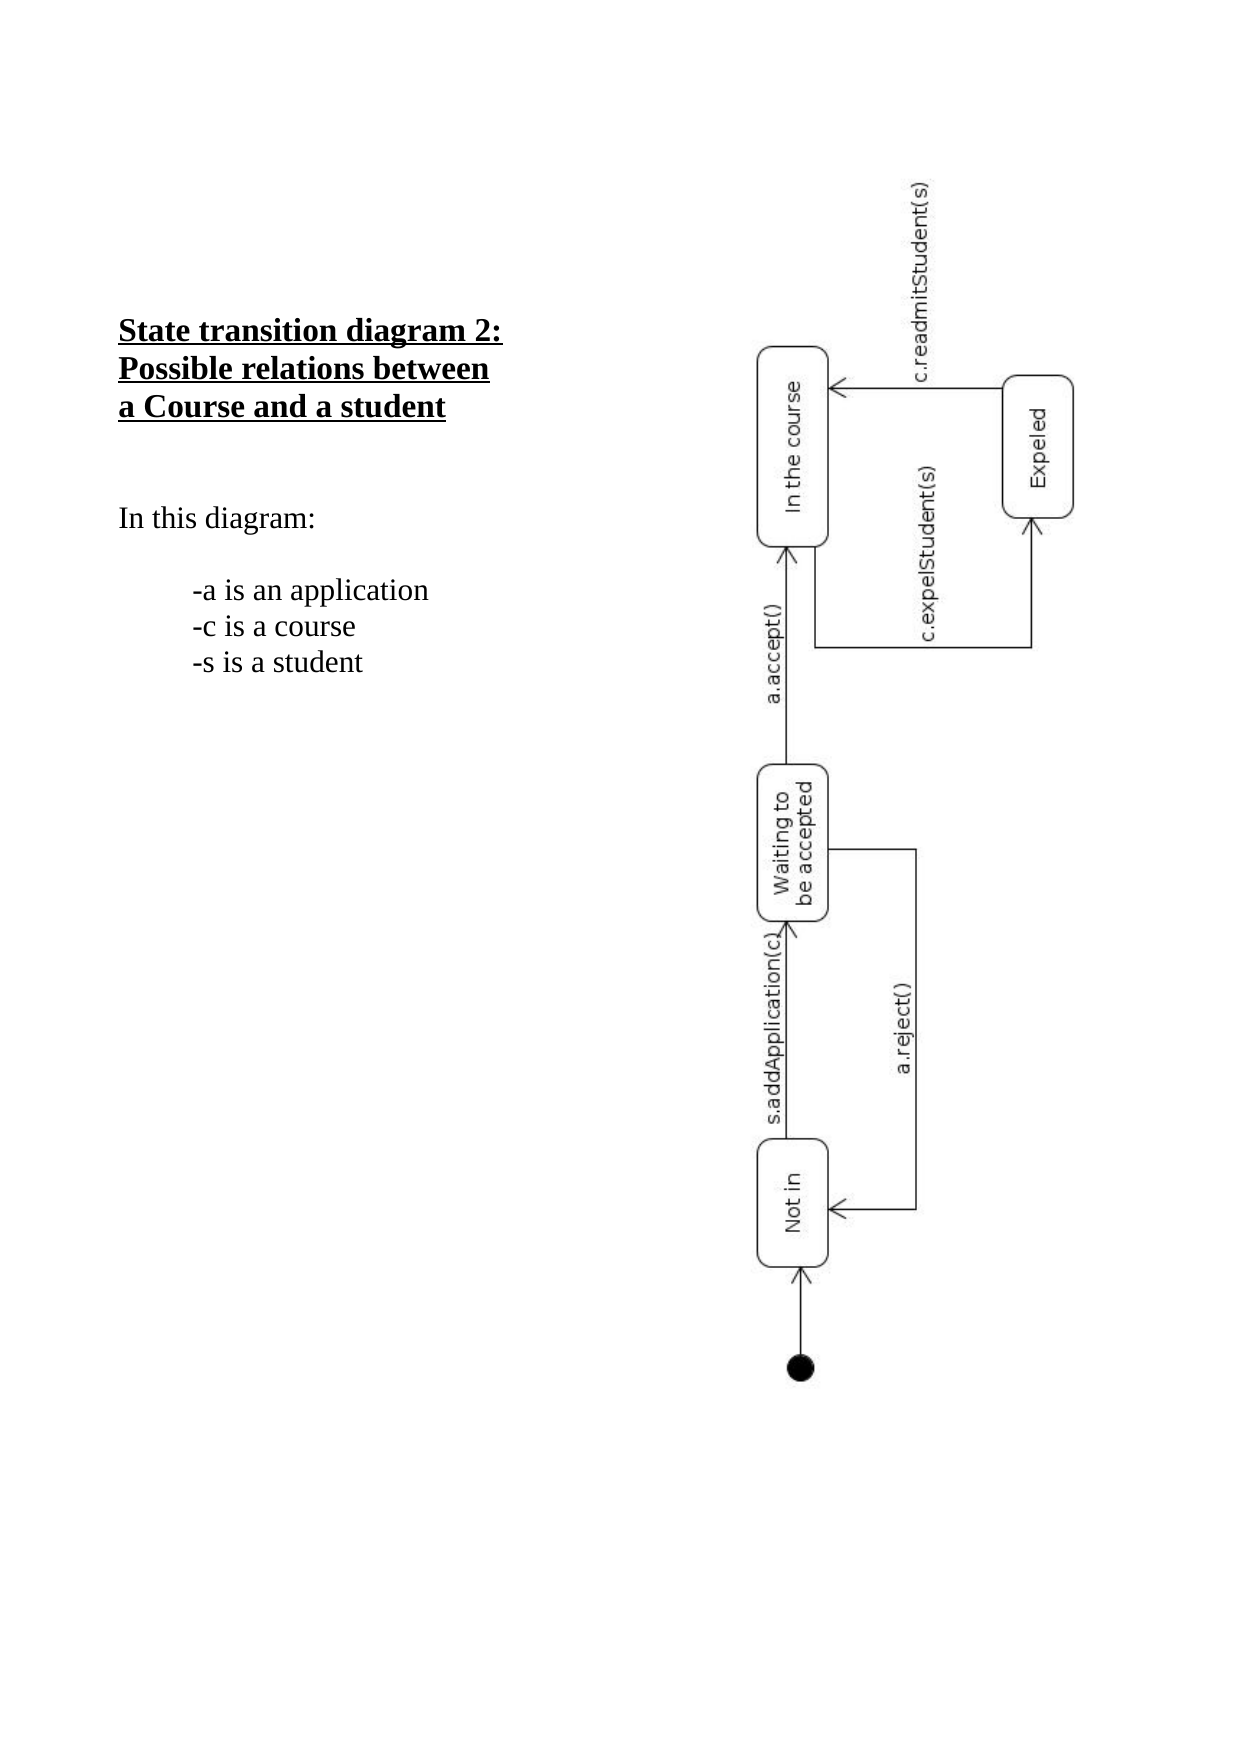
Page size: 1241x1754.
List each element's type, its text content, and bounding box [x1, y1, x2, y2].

text [1103, 607, 1122, 643]
picture [728, 130, 1103, 1412]
text [1103, 499, 1122, 535]
text [1103, 386, 1122, 425]
text [1103, 310, 1122, 348]
text [1103, 643, 1122, 679]
text [1103, 571, 1122, 607]
text -a is an application [118, 571, 728, 607]
text In this diagram: [118, 499, 728, 535]
text -s is a student [118, 643, 728, 679]
text [1103, 348, 1122, 386]
text Possible relations between [118, 348, 728, 386]
text -c is a course [118, 607, 728, 643]
text State transition diagram 2: [118, 310, 728, 348]
text a Course and a student [118, 386, 728, 425]
